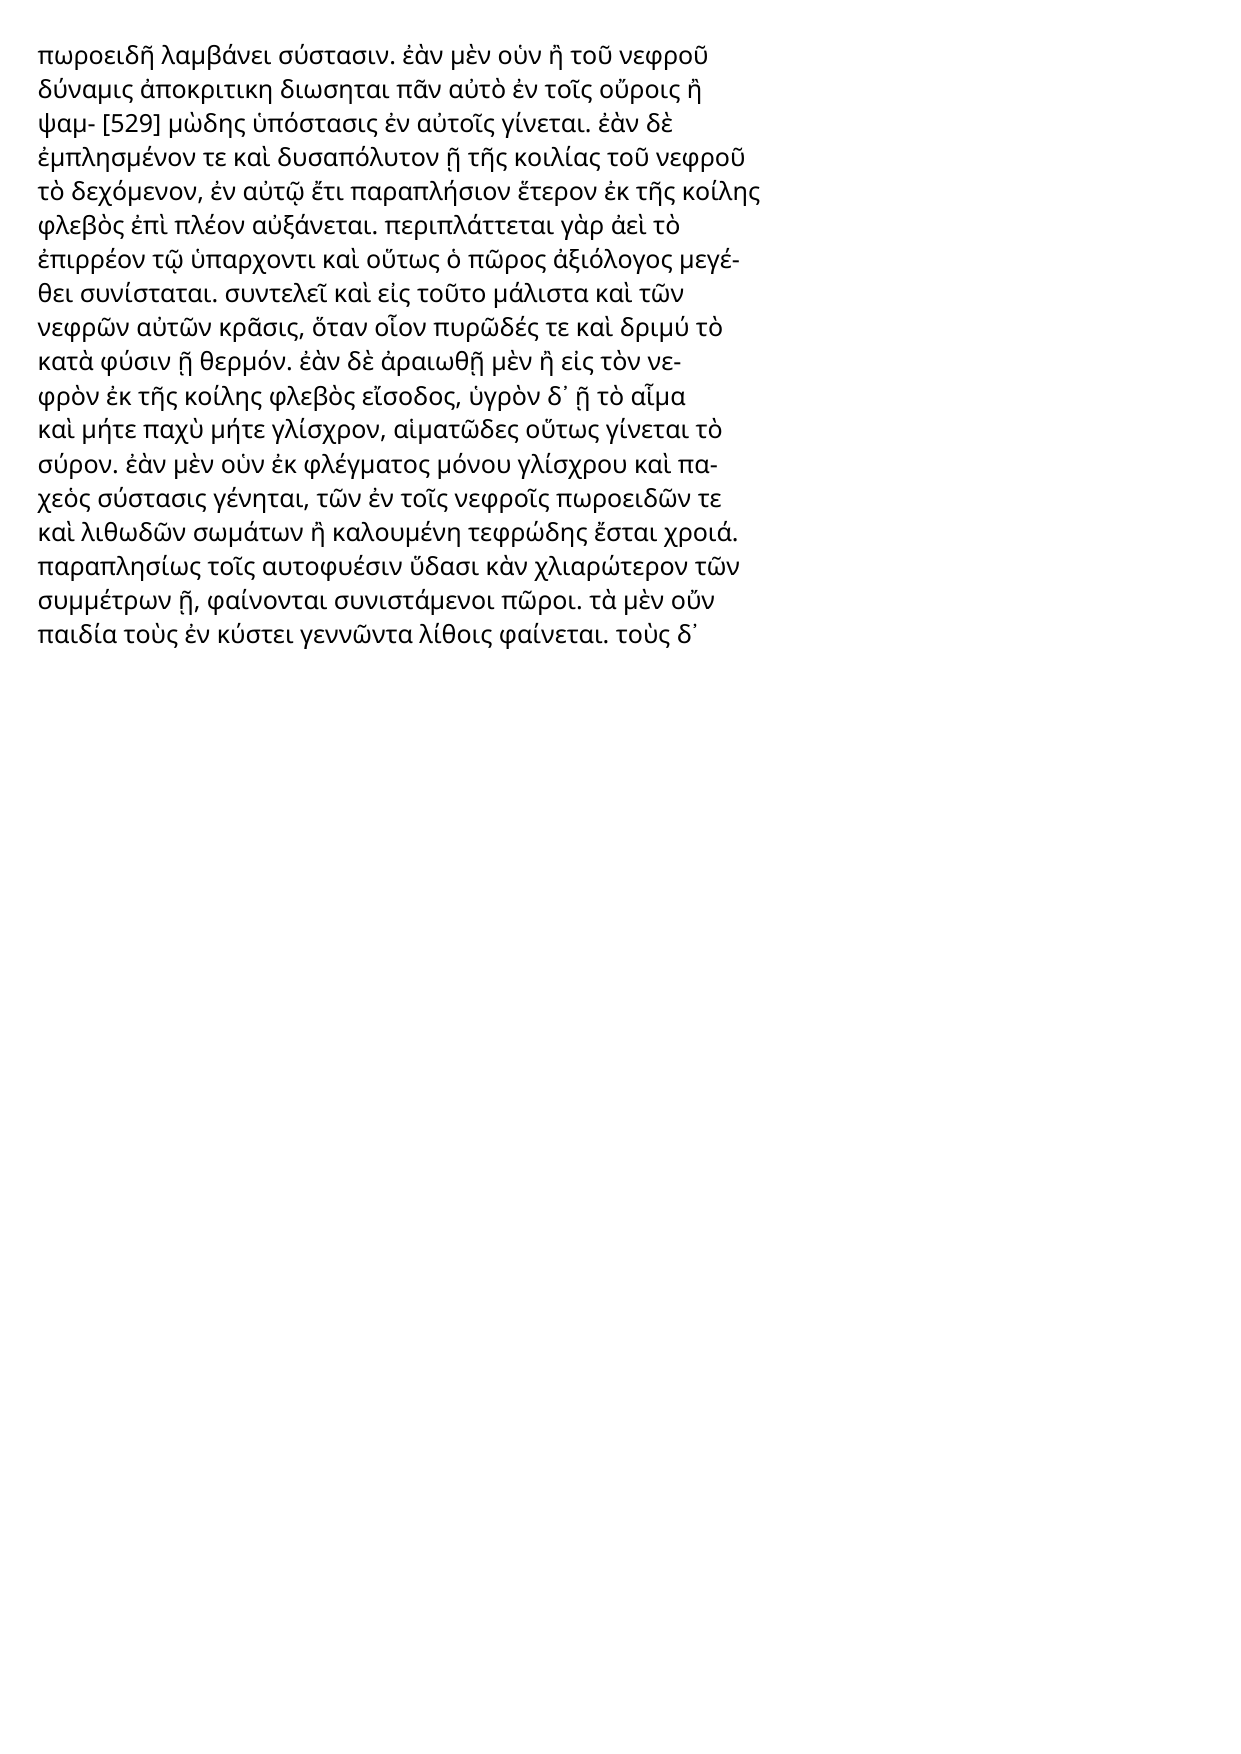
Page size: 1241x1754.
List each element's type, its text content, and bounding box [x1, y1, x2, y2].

text πωροειδῆ λαμβάνει σύστασιν. ἐὰν μὲν οὑν ἢ τοῦ νεφροῦ δύναμις ἀποκριτικη διωσηται πᾶν αὐτὸ ἐν τοῖς οὔροις ἢ ψαμ- [529] μὼδης ὑπόστασις ἐν αὐτοῖς γίνεται. ἐὰν δὲ ἐμπλησμένον τε καὶ δυσαπόλυτον ῇ τῆς κοιλίας τοῦ νεφροῦ τὸ δεχόμενον, ἐν αὐτῷ ἔτι παραπλήσιον ἕτερον ἐκ τῆς κοίλης φλεβὸς ἐπὶ πλέον αὐξάνεται. περιπλάττεται γὰρ ἀεὶ τὸ ἐπιρρέον τῷ ὑπαρχοντι καὶ οὕτως ὁ πῶρος ἀξιόλογος μεγέ- θει συνίσταται. συντελεῖ καὶ εἰς τοῦτο μάλιστα καὶ τῶν νεφρῶν αὐτῶν κρᾶσις, ὅταν οἷον πυρῶδές τε καὶ δριμύ τὸ κατὰ φύσιν ῇ θερμόν. ἐὰν δὲ ἀραιωθῇ μὲν ἢ εἰς τὸν νε- φρὸν ἐκ τῆς κοίλης φλεβὸς εἴσοδος, ὑγρὸν δ᾽ ῇ τὸ αἷμα καὶ μήτε παχὺ μήτε γλίσχρον, αἱματῶδες οὕτως γίνεται τὸ σύρον. ἐὰν μὲν οὑν ἐκ φλέγματος μόνου γλίσχρου καὶ πα- χεὁς σύστασις γένηται, τῶν ἐν τοῖς νεφροῖς πωροειδῶν τε καὶ λιθωδῶν σωμάτων ἢ καλουμένη τεφρώδης ἔσται χροιά. παραπλησίως τοῖς αυτοφυέσιν ὕδασι κὰν χλιαρώτερον τῶν συμμέτρων ῇ, φαίνονται συνιστάμενοι πῶροι. τὰ μὲν οὔν παιδία τοὺς ἐν κύστει γεννῶντα λίθοις φαίνεται. τοὺς δ᾽ [37, 37, 1203, 651]
